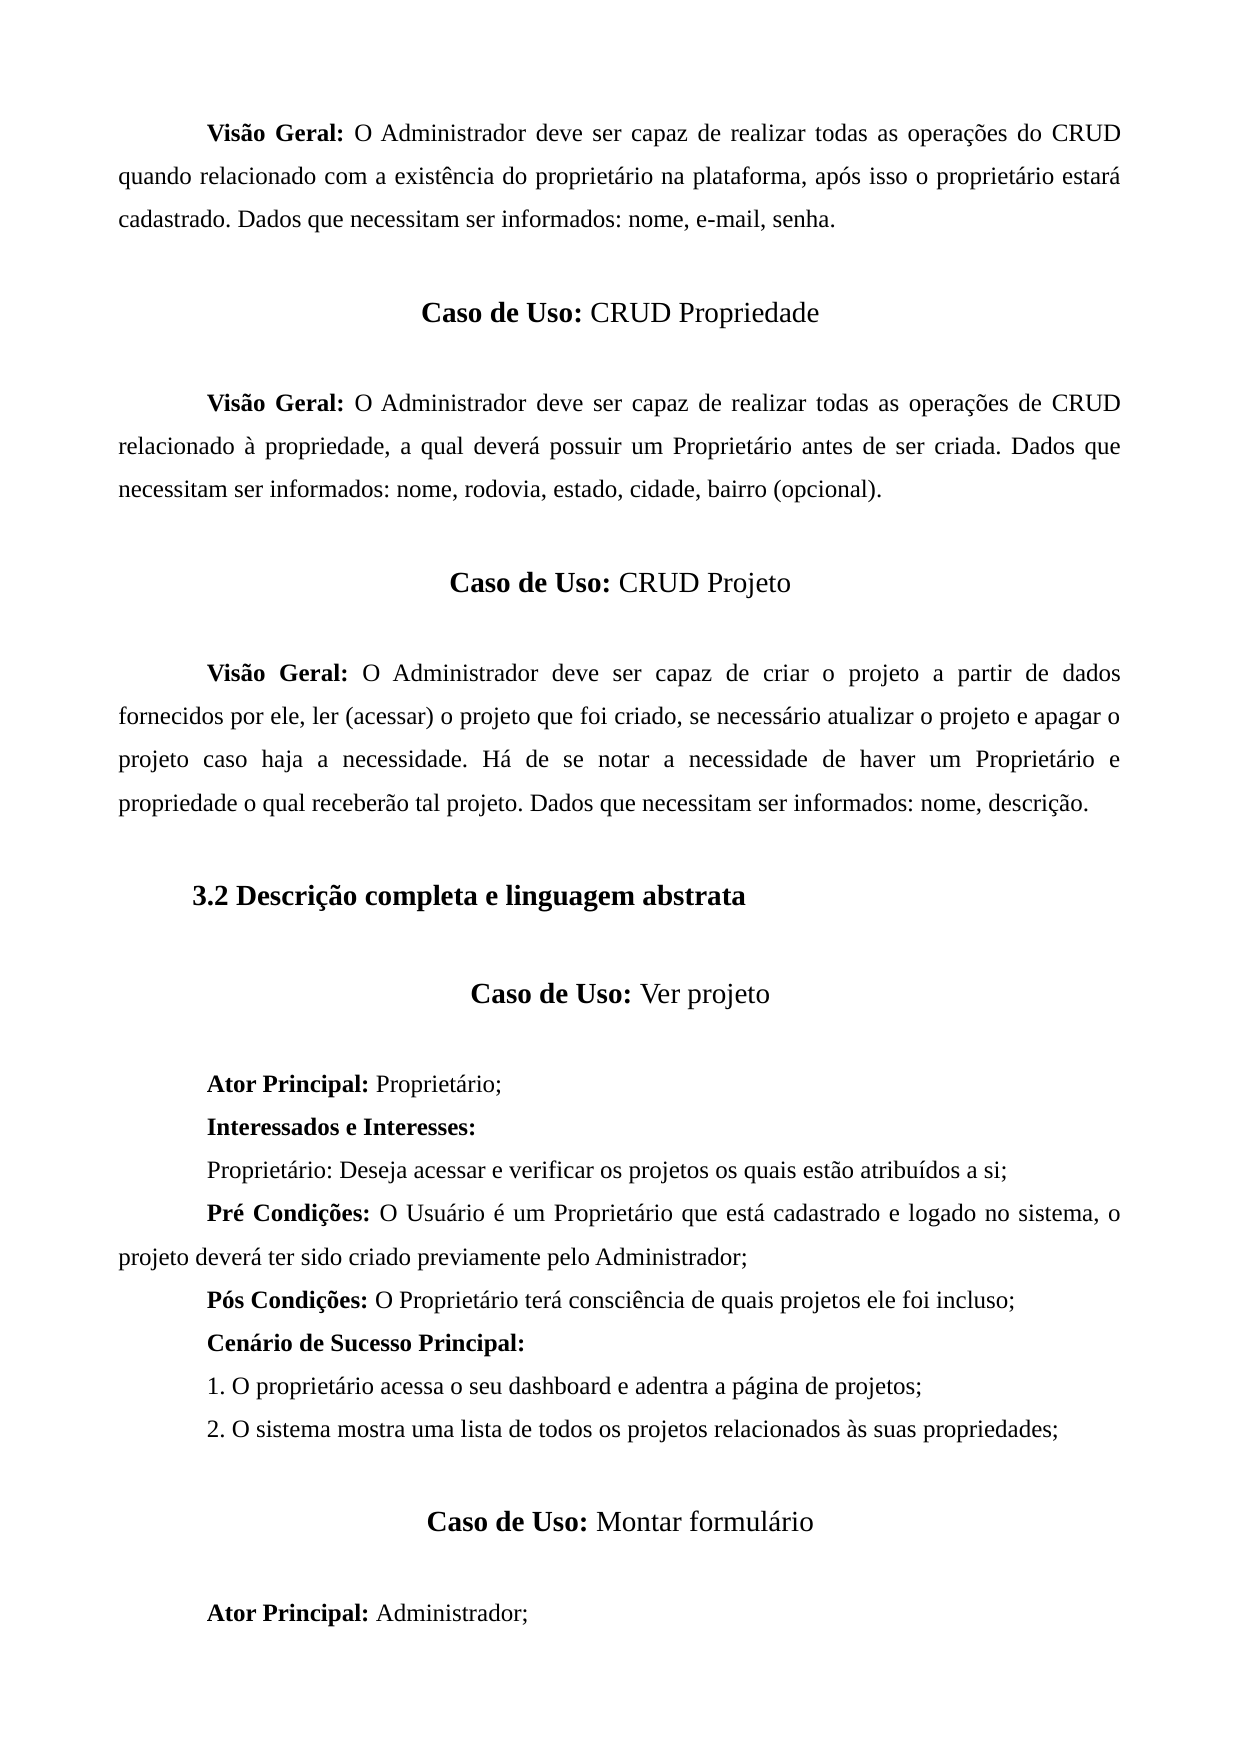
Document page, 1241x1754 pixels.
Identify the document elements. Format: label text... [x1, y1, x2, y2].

text 2. O sistema mostra uma lista de todos os projetos relacionados às suas propriedades; [118, 1414, 1122, 1443]
subtitle Caso de Uso: CRUD Propriedade [118, 295, 1122, 328]
text Cenário de Sucesso Principal: [118, 1328, 1122, 1357]
subtitle Caso de Uso: Montar formulário [118, 1504, 1122, 1538]
text Visão Geral: O Administrador deve ser capaz de criar o projeto a partir de dados fornecidos por ele, ler (acessar) o projeto que foi criado, se necessário atualizar o projeto e apagar o projeto caso haja a necessidade. Há de se notar a necessidade de haver um Proprietário e propriedade o qual receberão tal projeto. Dados que necessitam ser informados: nome, descrição. [118, 658, 1122, 816]
text 1. O proprietário acessa o seu dashboard e adentra a página de projetos; [118, 1371, 1122, 1400]
text Ator Principal: Administrador; [118, 1598, 1122, 1627]
text Proprietário: Deseja acessar e verificar os projetos os quais estão atribuídos a si; [118, 1155, 1122, 1184]
subtitle Caso de Uso: Ver projeto [118, 976, 1122, 1009]
list Descrição completa e linguagem abstrata [192, 878, 1122, 912]
text Pós Condições: O Proprietário terá consciência de quais projetos ele foi incluso; [118, 1285, 1122, 1313]
text Visão Geral: O Administrador deve ser capaz de realizar todas as operações do CRUD quando relacionado com a existência do proprietário na plataforma, após isso o proprietário estará cadastrado. Dados que necessitam ser informados: nome, e-mail, senha. [118, 118, 1122, 233]
text Ator Principal: Proprietário; [118, 1069, 1122, 1098]
text Visão Geral: O Administrador deve ser capaz de realizar todas as operações de CRUD relacionado à propriedade, a qual deverá possuir um Proprietário antes de ser criada. Dados que necessitam ser informados: nome, rodovia, estado, cidade, bairro (opcional). [118, 388, 1122, 503]
subtitle Caso de Uso: CRUD Projeto [118, 565, 1122, 598]
text Interessados e Interesses: [118, 1112, 1122, 1141]
text Pré Condições: O Usuário é um Proprietário que está cadastrado e logado no sistema, o projeto deverá ter sido criado previamente pelo Administrador; [118, 1198, 1122, 1270]
